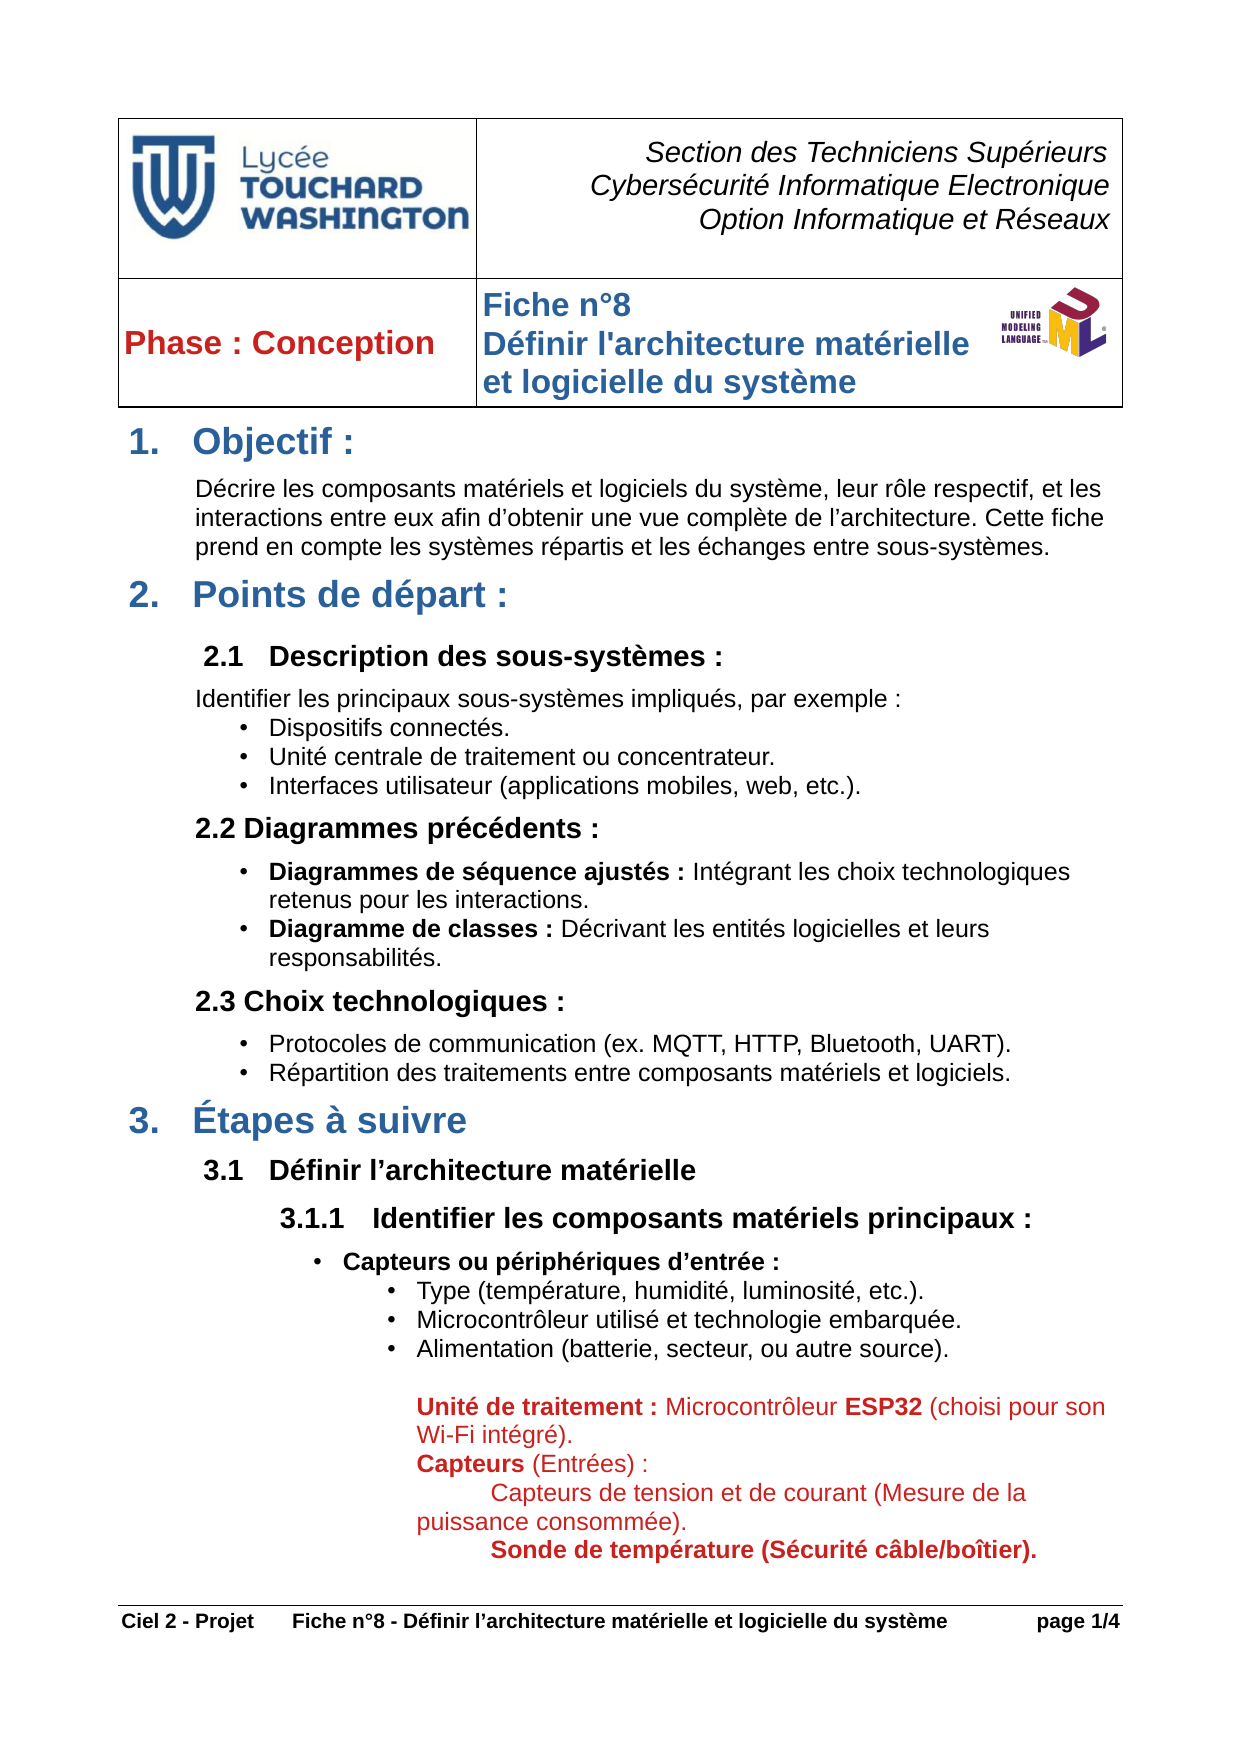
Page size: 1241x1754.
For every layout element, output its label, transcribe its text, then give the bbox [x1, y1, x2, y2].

list Protocoles de communication (ex. MQTT, HTTP, Bluetooth, UART). [239, 1029, 1123, 1058]
subtitle Identifier les composants matériels principaux : [272, 1201, 1123, 1235]
list Capteurs ou périphériques d’entrée : [313, 1247, 1123, 1276]
table_cell Phase : Conception [119, 279, 476, 406]
list Interfaces utilisateur (applications mobiles, web, etc.). [239, 771, 1123, 799]
picture [126, 128, 476, 243]
list Alimentation (batterie, secteur, ou autre source). Unité de traitement : Microcontrôleur ESP32 (choisi pour son Wi-Fi intégré). Capteurs (Entrées) : Capteurs de tension et de courant (Mesure de la puissance consommée). Sonde de température (Sécurité câble/boîtier). [387, 1334, 1123, 1564]
table_header [119, 119, 476, 277]
subtitle Étapes à suivre [118, 1098, 1123, 1141]
subtitle Description des sous-systèmes : [195, 639, 1123, 672]
text Décrire les composants matériels et logiciels du système, leur rôle respectif, et les interactions entre eux afin d’obtenir une vue complète de l’architecture. Cette fiche prend en compte les systèmes répartis et les échanges entre sous-systèmes. [195, 474, 1123, 560]
list Type (température, humidité, luminosité, etc.). [387, 1276, 1123, 1305]
picture [1001, 284, 1107, 361]
list Microcontrôleur utilisé et technologie embarquée. [387, 1305, 1123, 1334]
list Unité centrale de traitement ou concentrateur. [239, 742, 1123, 771]
list Diagrammes de séquence ajustés : Intégrant les choix technologiques retenus pour les interactions. [239, 857, 1123, 914]
list Répartition des traitements entre composants matériels et logiciels. [239, 1058, 1123, 1087]
table_cell Fiche n°8 Définir l'architecture matérielle et logicielle du système [477, 279, 1122, 406]
subtitle 2.3 Choix technologiques : [195, 983, 1123, 1017]
subtitle Points de départ : [118, 572, 1123, 615]
list Dispositifs connectés. [239, 713, 1123, 742]
text Identifier les principaux sous-systèmes impliqués, par exemple : [195, 684, 1123, 713]
subtitle Objectif : [118, 419, 1123, 462]
subtitle 2.2 Diagrammes précédents : [195, 811, 1123, 845]
table_header [477, 119, 1122, 277]
list Diagramme de classes : Décrivant les entités logicielles et leurs responsabilités. [239, 914, 1123, 972]
subtitle Définir l’architecture matérielle [195, 1153, 1123, 1187]
